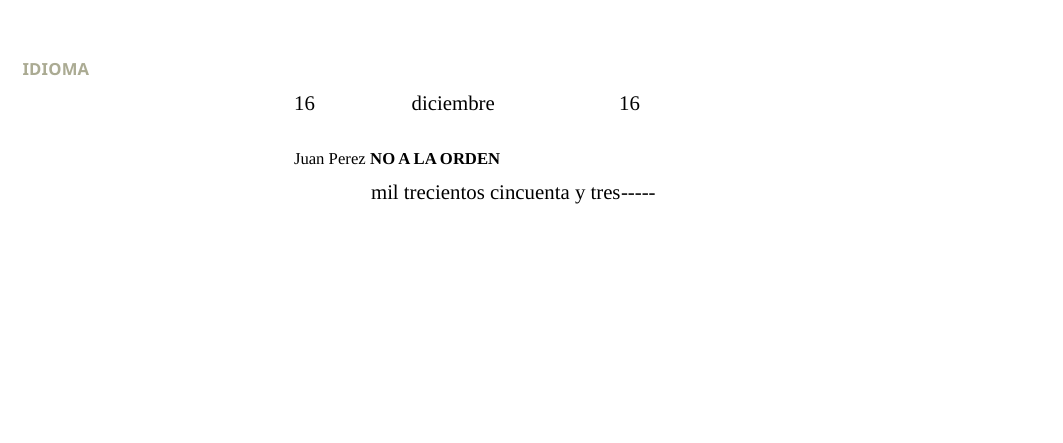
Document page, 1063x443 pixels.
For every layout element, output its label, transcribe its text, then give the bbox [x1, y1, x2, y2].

table_cell mil trecientos cincuenta y tres----- [229, 174, 808, 239]
table_cell [17, 86, 288, 121]
table_cell [808, 174, 1045, 239]
table_cell diciembre [406, 86, 613, 121]
table_cell [17, 121, 288, 174]
table_header <formatLang(o.amount)> [779, 27, 1045, 86]
table_header IDIOMA [17, 27, 779, 86]
table_cell [779, 86, 1045, 121]
table_cell 16 [613, 86, 779, 121]
table_cell [808, 239, 1045, 375]
table_cell [229, 239, 808, 375]
table_cell 16 [288, 86, 406, 121]
table_cell Juan Perez NO A LA ORDEN [288, 121, 1045, 174]
table_cell [17, 174, 229, 239]
table_cell [17, 239, 229, 375]
